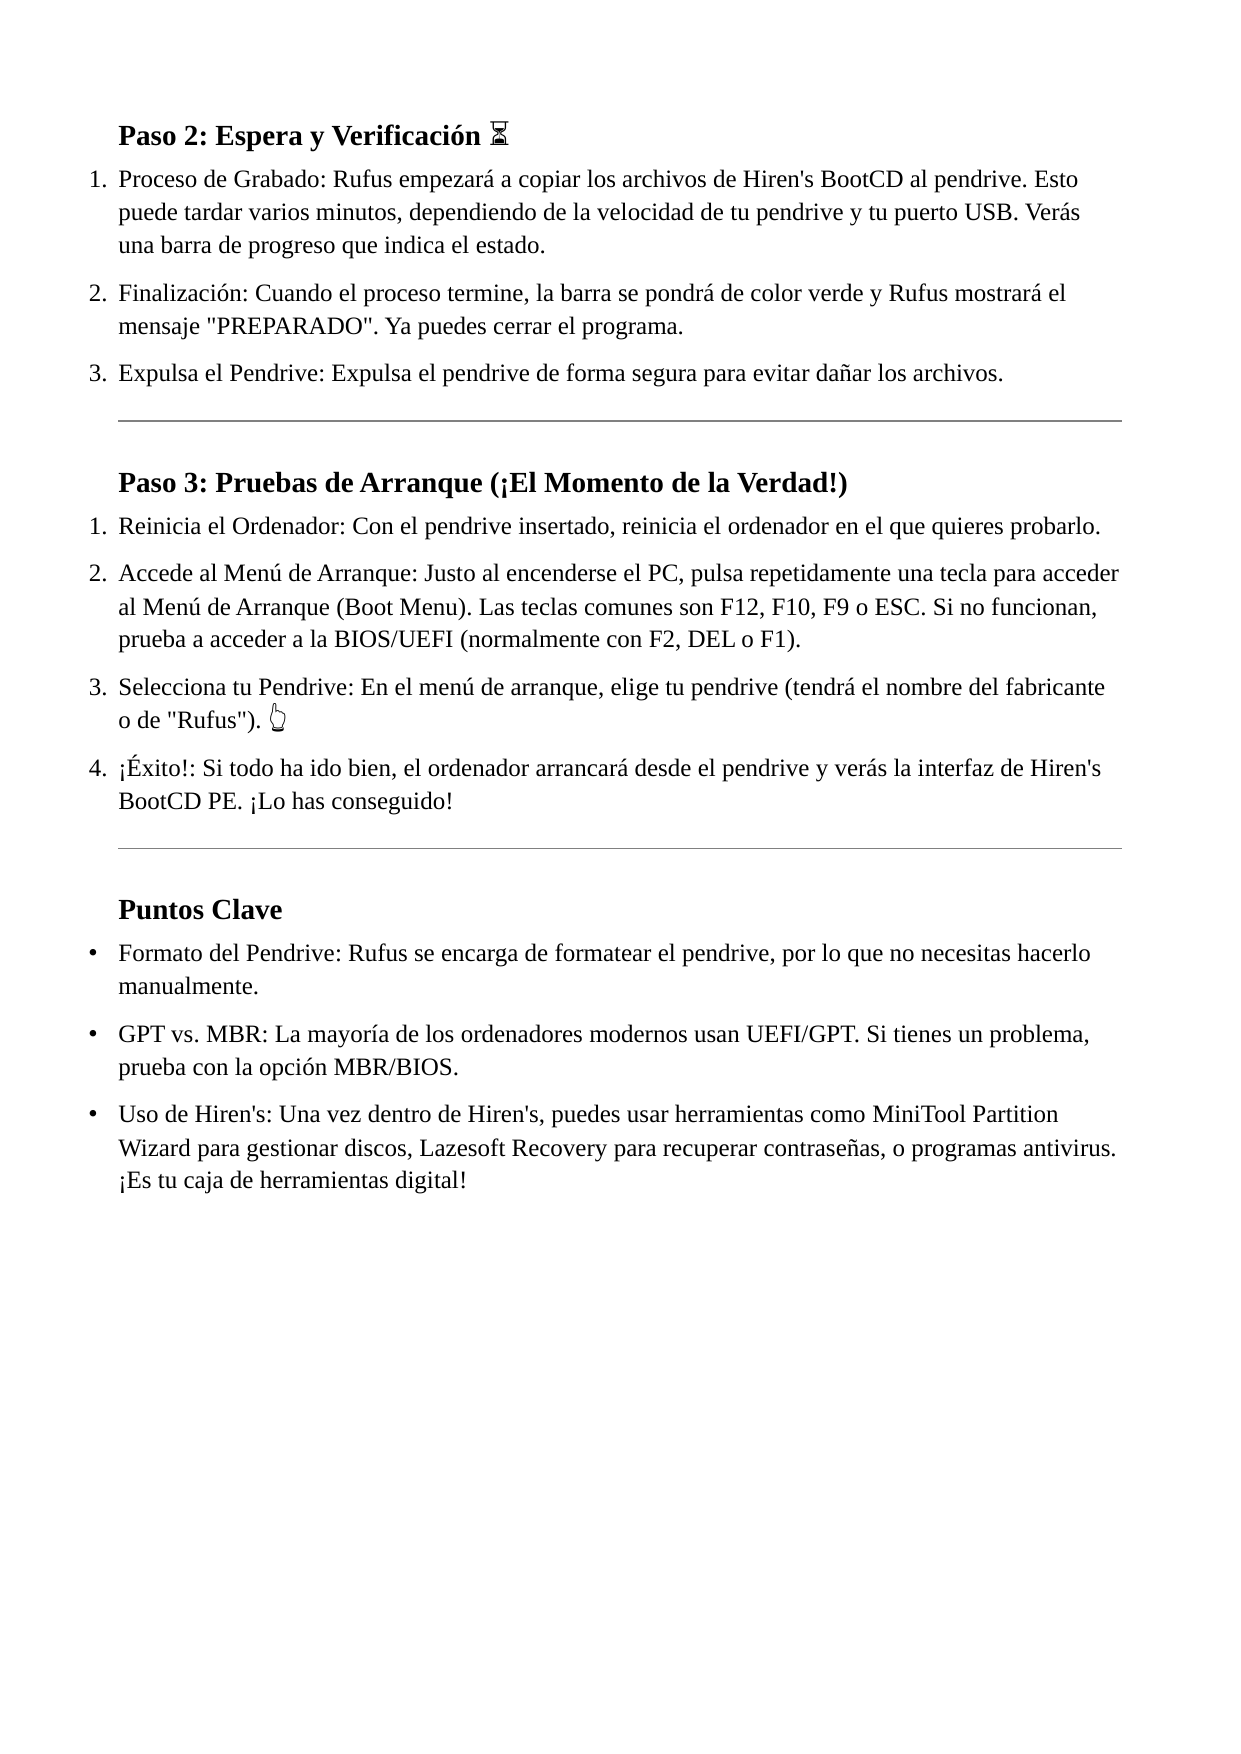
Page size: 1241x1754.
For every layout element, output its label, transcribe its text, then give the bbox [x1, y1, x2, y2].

list Reinicia el Ordenador: Con el pendrive insertado, reinicia el ordenador en el que quieres probarlo. [118, 511, 1122, 540]
list Proceso de Grabado: Rufus empezará a copiar los archivos de Hiren's BootCD al pendrive. Esto puede tardar varios minutos, dependiendo de la velocidad de tu pendrive y tu puerto USB. Verás una barra de progreso que indica el estado. [118, 164, 1122, 259]
subtitle Paso 3: Pruebas de Arranque (¡El Momento de la Verdad!) ✅ [118, 465, 1122, 498]
list Accede al Menú de Arranque: Justo al encenderse el PC, pulsa repetidamente una tecla para acceder al Menú de Arranque (Boot Menu). Las teclas comunes son F12, F10, F9 o ESC. Si no funcionan, prueba a acceder a la BIOS/UEFI (normalmente con F2, DEL o F1). [118, 558, 1122, 653]
subtitle Paso 2: Espera y Verificación ⏳ [118, 118, 1122, 152]
list Formato del Pendrive: Rufus se encarga de formatear el pendrive, por lo que no necesitas hacerlo manualmente. [118, 938, 1122, 1000]
subtitle Puntos Clave 💡 [118, 892, 1122, 926]
list ¡Éxito!: Si todo ha ido bien, el ordenador arrancará desde el pendrive y verás la interfaz de Hiren's BootCD PE. ¡Lo has conseguido! 🥳 [118, 753, 1122, 814]
list Expulsa el Pendrive: Expulsa el pendrive de forma segura para evitar dañar los archivos. [118, 358, 1122, 387]
list GPT vs. MBR: La mayoría de los ordenadores modernos usan UEFI/GPT. Si tienes un problema, prueba con la opción MBR/BIOS. [118, 1019, 1122, 1081]
list Selecciona tu Pendrive: En el menú de arranque, elige tu pendrive (tendrá el nombre del fabricante o de "Rufus"). 👆 [118, 672, 1122, 734]
list Finalización: Cuando el proceso termine, la barra se pondrá de color verde y Rufus mostrará el mensaje "PREPARADO". Ya puedes cerrar el programa. 🎉 [118, 278, 1122, 339]
list Uso de Hiren's: Una vez dentro de Hiren's, puedes usar herramientas como MiniTool Partition Wizard para gestionar discos, Lazesoft Recovery para recuperar contraseñas, o programas antivirus. ¡Es tu caja de herramientas digital! 🛠️ [118, 1099, 1122, 1194]
